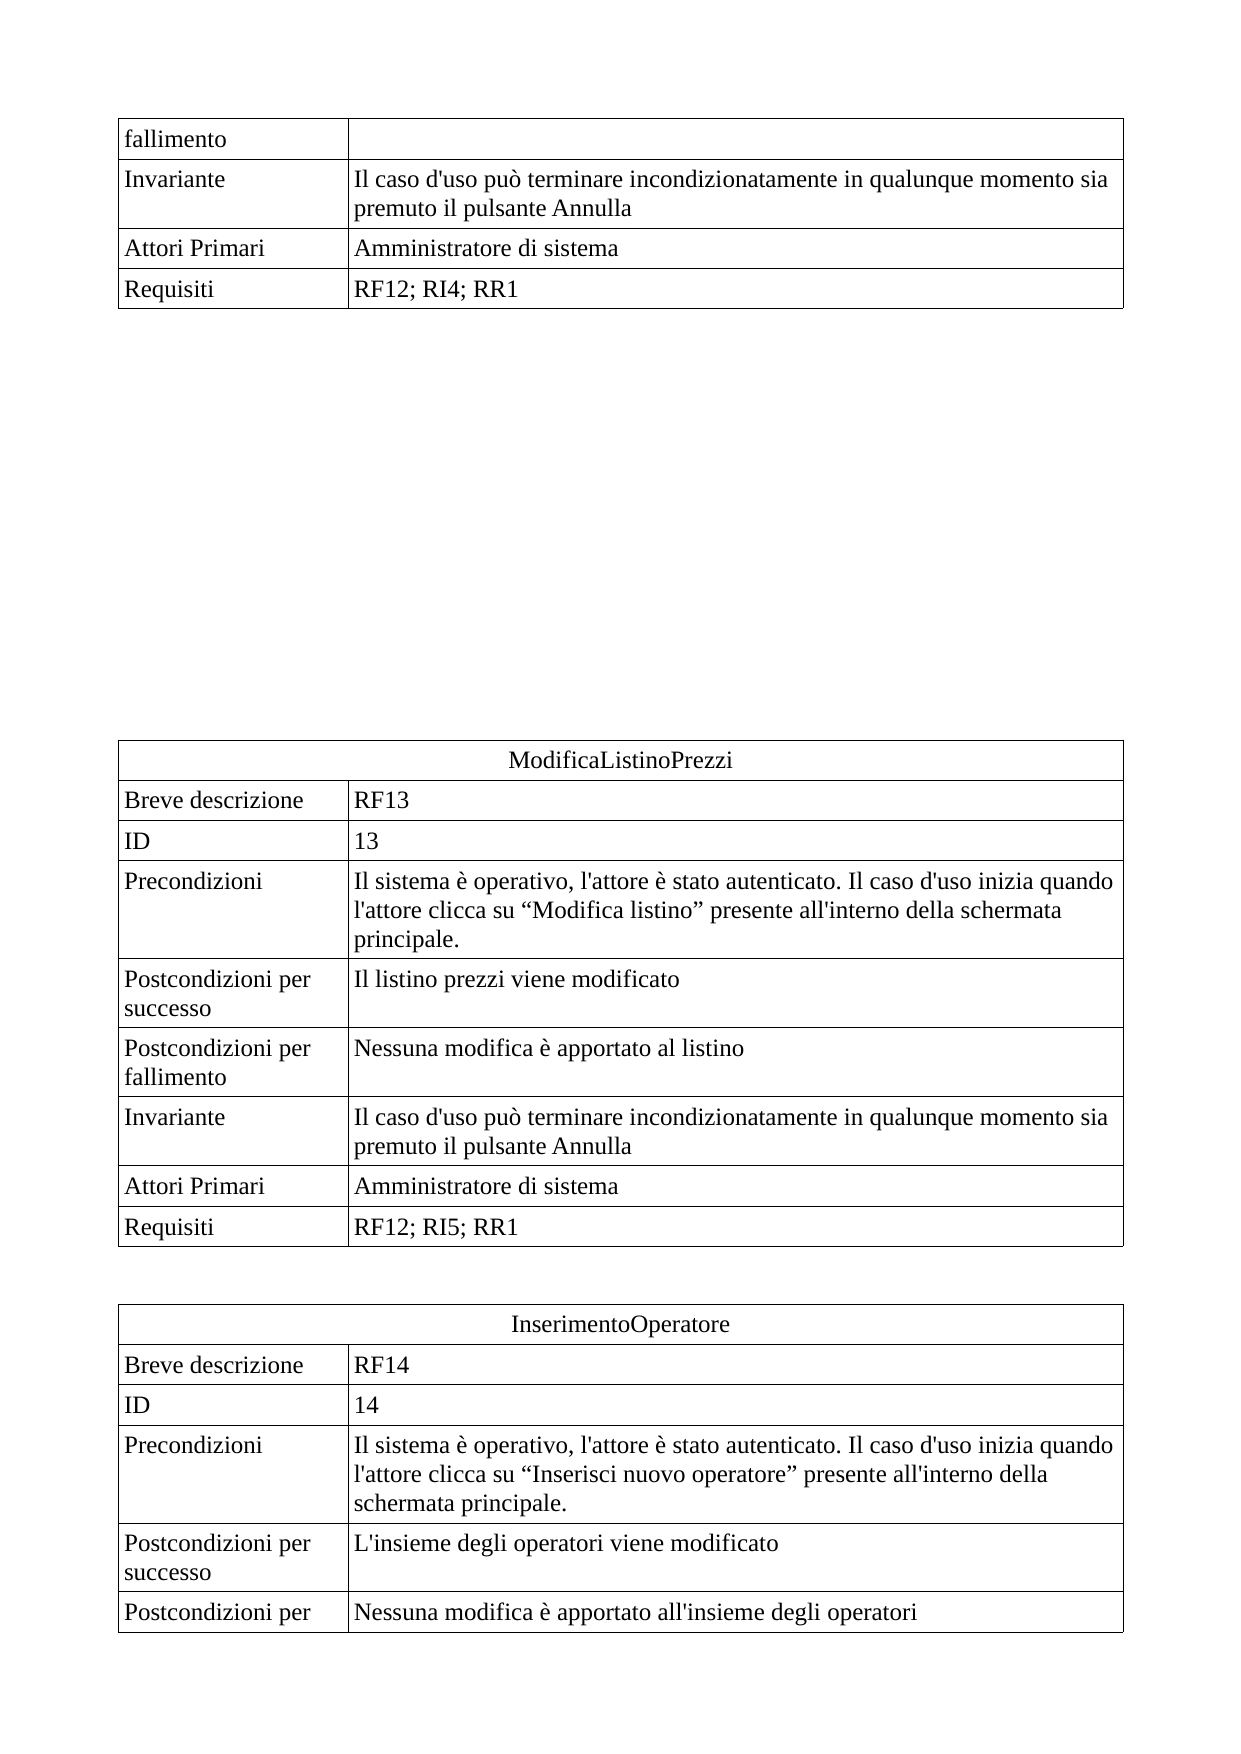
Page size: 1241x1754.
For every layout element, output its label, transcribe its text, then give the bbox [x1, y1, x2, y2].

table_cell Postcondizioni per successo [119, 1524, 348, 1591]
table_cell Breve descrizione [119, 1345, 348, 1384]
table_cell Precondizioni [119, 861, 348, 958]
table_cell L'insieme degli operatori viene modificato [349, 1524, 1123, 1591]
table_cell Postcondizioni per successo [119, 959, 348, 1027]
table_cell ID [119, 821, 348, 860]
table_cell Nessuna modifica è apportato all'insieme degli operatori [349, 1592, 1123, 1632]
table_cell 13 [349, 821, 1123, 860]
table_cell Nessuna modifica è apportato al listino [349, 1028, 1123, 1096]
table_cell 14 [349, 1385, 1123, 1424]
table_cell Il caso d'uso può terminare incondizionatamente in qualunque momento sia premuto il pulsante Annulla [349, 1097, 1123, 1165]
table_cell Requisiti [119, 269, 348, 308]
table_cell Invariante [119, 160, 348, 227]
table_cell RF13 [349, 781, 1123, 820]
table_cell Il sistema è operativo, l'attore è stato autenticato. Il caso d'uso inizia quando l'attore clicca su “Inserisci nuovo operatore” presente all'interno della schermata principale. [349, 1426, 1123, 1522]
table_cell RF14 [349, 1345, 1123, 1384]
table_cell ID [119, 1385, 348, 1424]
table_cell Il listino prezzi viene modificato [349, 959, 1123, 1027]
table_cell Il caso d'uso può terminare incondizionatamente in qualunque momento sia premuto il pulsante Annulla [349, 160, 1123, 227]
table_cell RF12; RI5; RR1 [349, 1207, 1123, 1246]
table_cell Amministratore di sistema [349, 1166, 1123, 1206]
table_cell Amministratore di sistema [349, 229, 1123, 268]
table_header InserimentoOperatore [119, 1305, 1123, 1344]
table_cell Postcondizioni per [119, 1592, 348, 1632]
table_cell fallimento [119, 119, 348, 158]
table_cell Attori Primari [119, 1166, 348, 1206]
table_cell Postcondizioni per fallimento [119, 1028, 348, 1096]
table_cell [349, 119, 1123, 158]
table_cell Attori Primari [119, 229, 348, 268]
table_cell RF12; RI4; RR1 [349, 269, 1123, 308]
table_cell Precondizioni [119, 1426, 348, 1522]
table_cell Requisiti [119, 1207, 348, 1246]
table_cell Il sistema è operativo, l'attore è stato autenticato. Il caso d'uso inizia quando l'attore clicca su “Modifica listino” presente all'interno della schermata principale. [349, 861, 1123, 958]
table_cell Invariante [119, 1097, 348, 1165]
table_header ModificaListinoPrezzi [119, 741, 1123, 780]
table_cell Breve descrizione [119, 781, 348, 820]
